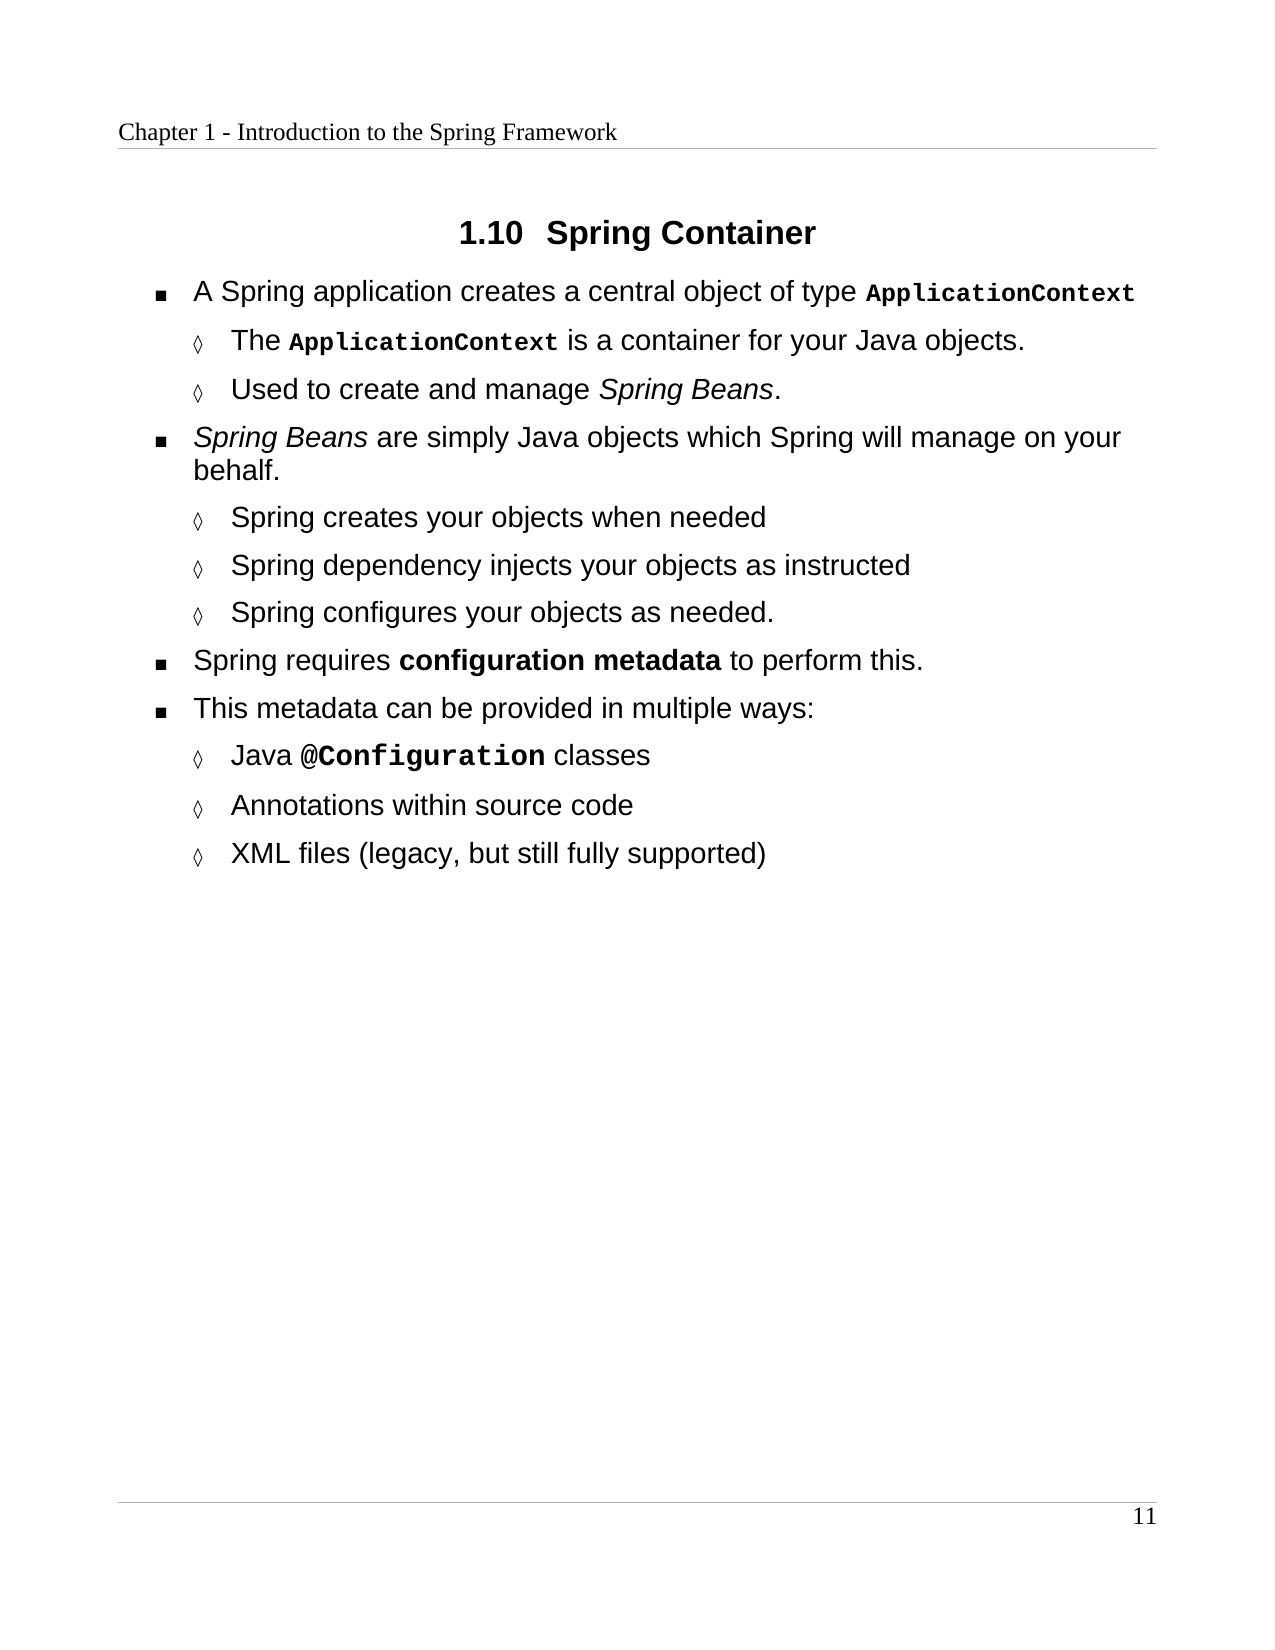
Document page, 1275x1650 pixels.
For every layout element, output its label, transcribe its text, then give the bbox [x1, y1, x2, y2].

list Spring requires configuration metadata to perform this. [156, 644, 1157, 677]
list Spring creates your objects when needed [193, 501, 1157, 534]
list XML files (legacy, but still fully supported) [193, 837, 1157, 869]
subtitle Spring Container [118, 214, 1157, 251]
list Annotations within source code [193, 789, 1157, 822]
list Spring Beans are simply Java objects which Spring will manage on your behalf. [156, 421, 1157, 486]
list Java @Configuration classes [193, 739, 1157, 774]
list This metadata can be provided in multiple ways: [156, 692, 1157, 724]
list Spring configures your objects as needed. [193, 596, 1157, 629]
list The ApplicationContext is a container for your Java objects. [193, 324, 1157, 358]
list Spring dependency injects your objects as instructed [193, 549, 1157, 581]
list A Spring application creates a central object of type ApplicationContext [156, 275, 1157, 309]
list Used to create and manage Spring Beans. [193, 373, 1157, 406]
